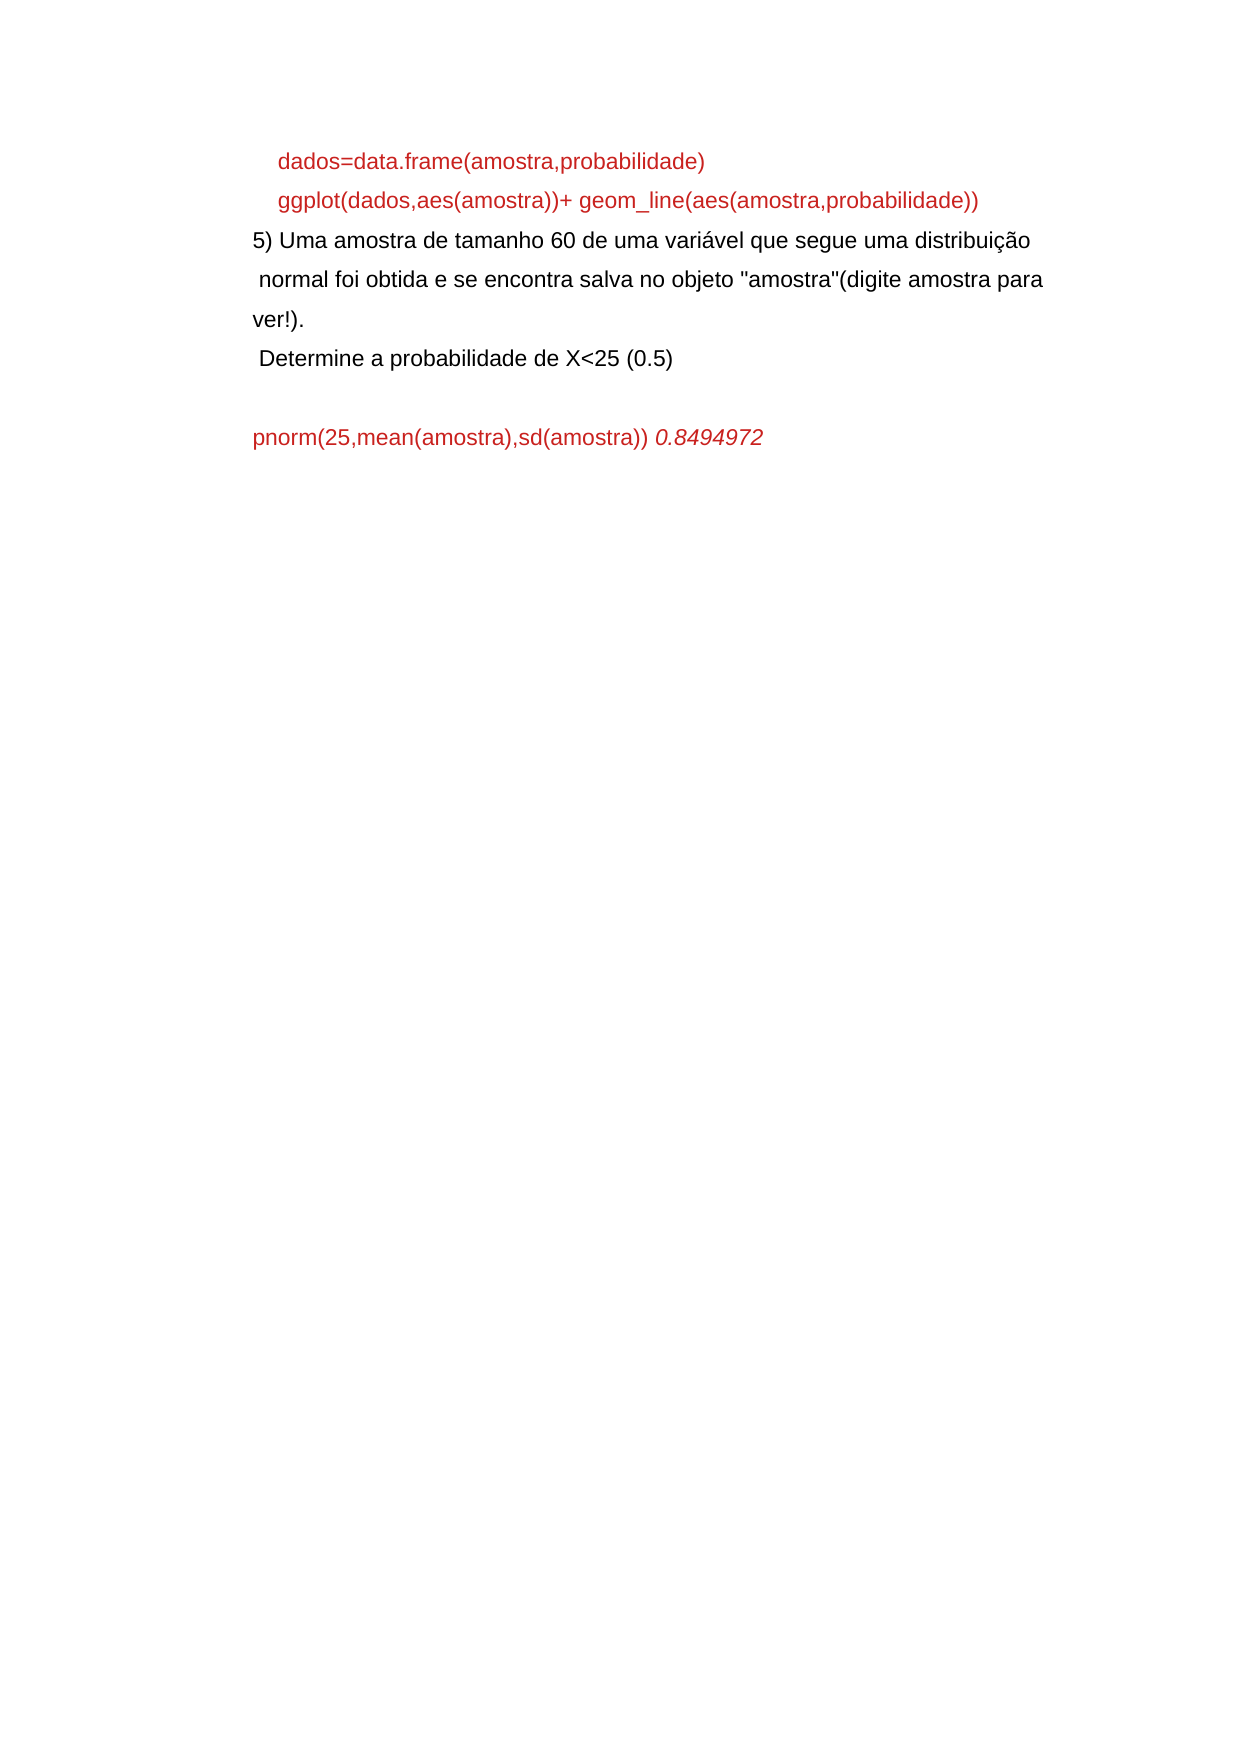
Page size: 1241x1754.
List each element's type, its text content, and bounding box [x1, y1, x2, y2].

list normal foi obtida e se encontra salva no objeto "amostra"(digite amostra para ver!). [252, 266, 1063, 332]
list ggplot(dados,aes(amostra))+ geom_line(aes(amostra,probabilidade)) [252, 187, 1063, 213]
list 5) Uma amostra de tamanho 60 de uma variável que segue uma distribuição [252, 227, 1063, 253]
list pnorm(25,mean(amostra),sd(amostra)) 0.8494972 [252, 424, 1063, 450]
list Determine a probabilidade de X<25 (0.5) [252, 345, 1063, 371]
list dados=data.frame(amostra,probabilidade) [252, 148, 1063, 174]
